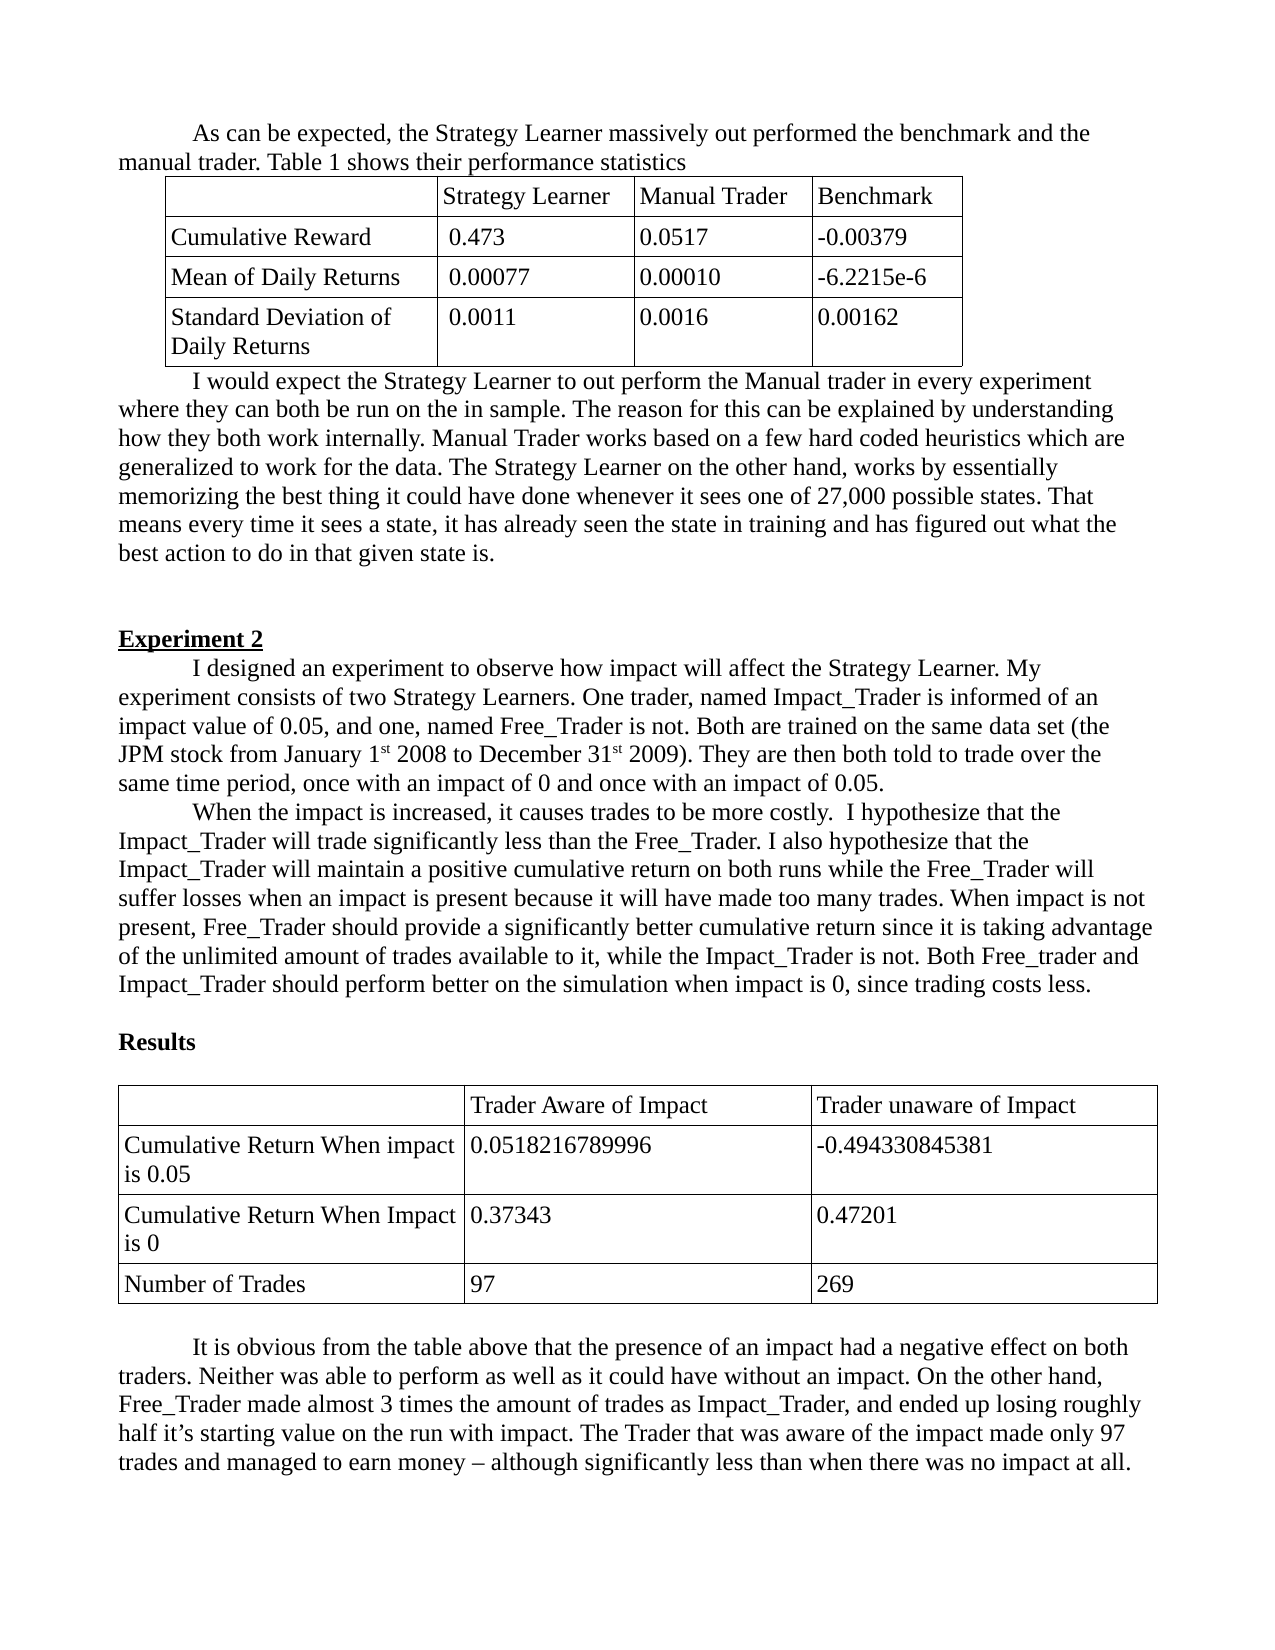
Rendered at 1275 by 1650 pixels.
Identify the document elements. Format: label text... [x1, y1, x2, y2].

table_cell 269 [812, 1264, 1157, 1303]
table_header Benchmark [813, 177, 962, 216]
text Experiment 2 [118, 624, 1157, 653]
table_header Strategy Learner [438, 177, 634, 216]
text Results [118, 1027, 1157, 1056]
table_header [166, 177, 437, 216]
table_header Manual Trader [635, 177, 812, 216]
table_cell 0.473 [438, 217, 634, 256]
table_cell -0.494330845381 [812, 1126, 1157, 1194]
text As can be expected, the Strategy Learner massively out performed the benchmark and the manual trader. Table 1 shows their performance statistics [118, 118, 1157, 176]
table_cell 0.00077 [438, 257, 634, 297]
text It is obvious from the table above that the presence of an impact had a negative effect on both traders. Neither was able to perform as well as it could have without an impact. On the other hand, Free_Trader made almost 3 times the amount of trades as Impact_Trader, and ended up losing roughly half it’s starting value on the run with impact. The Trader that was aware of the impact made only 97 trades and managed to earn money – although significantly less than when there was no impact at all. [118, 1332, 1157, 1476]
table_cell 0.47201 [812, 1195, 1157, 1263]
table_cell 0.00162 [813, 298, 962, 366]
table_header [119, 1086, 464, 1125]
table_cell 0.0518216789996 [465, 1126, 811, 1194]
text I would expect the Strategy Learner to out perform the Manual trader in every experiment where they can both be run on the in sample. The reason for this can be explained by understanding how they both work internally. Manual Trader works based on a few hard coded heuristics which are generalized to work for the data. The Strategy Learner on the other hand, works by essentially memorizing the best thing it could have done whenever it sees one of 27,000 possible states. That means every time it sees a state, it has already seen the state in training and has figured out what the best action to do in that given state is. [118, 366, 1157, 567]
table_cell 0.37343 [465, 1195, 811, 1263]
table_cell Cumulative Return When impact is 0.05 [119, 1126, 464, 1194]
table_header Trader Aware of Impact [465, 1086, 811, 1125]
table_cell 0.00010 [635, 257, 812, 297]
text I designed an experiment to observe how impact will affect the Strategy Learner. My experiment consists of two Strategy Learners. One trader, named Impact_Trader is informed of an impact value of 0.05, and one, named Free_Trader is not. Both are trained on the same data set (the JPM stock from January 1st 2008 to December 31st 2009). They are then both told to trade over the same time period, once with an impact of 0 and once with an impact of 0.05. When the impact is increased, it causes trades to be more costly. I hypothesize that the Impact_Trader will trade significantly less than the Free_Trader. I also hypothesize that the Impact_Trader will maintain a positive cumulative return on both runs while the Free_Trader will suffer losses when an impact is present because it will have made too many trades. When impact is not present, Free_Trader should provide a significantly better cumulative return since it is taking advantage of the unlimited amount of trades available to it, while the Impact_Trader is not. Both Free_trader and Impact_Trader should perform better on the simulation when impact is 0, since trading costs less. [118, 653, 1157, 998]
table_cell -0.00379 [813, 217, 962, 256]
table_cell 97 [465, 1264, 811, 1303]
table_cell 0.0016 [635, 298, 812, 366]
table_cell 0.0011 [438, 298, 634, 366]
table_cell -6.2215e-6 [813, 257, 962, 297]
table_cell Cumulative Reward [166, 217, 437, 256]
table_cell Mean of Daily Returns [166, 257, 437, 297]
table_cell Number of Trades [119, 1264, 464, 1303]
table_cell Cumulative Return When Impact is 0 [119, 1195, 464, 1263]
table_cell Standard Deviation of Daily Returns [166, 298, 437, 366]
table_cell 0.0517 [635, 217, 812, 256]
table_header Trader unaware of Impact [812, 1086, 1157, 1125]
